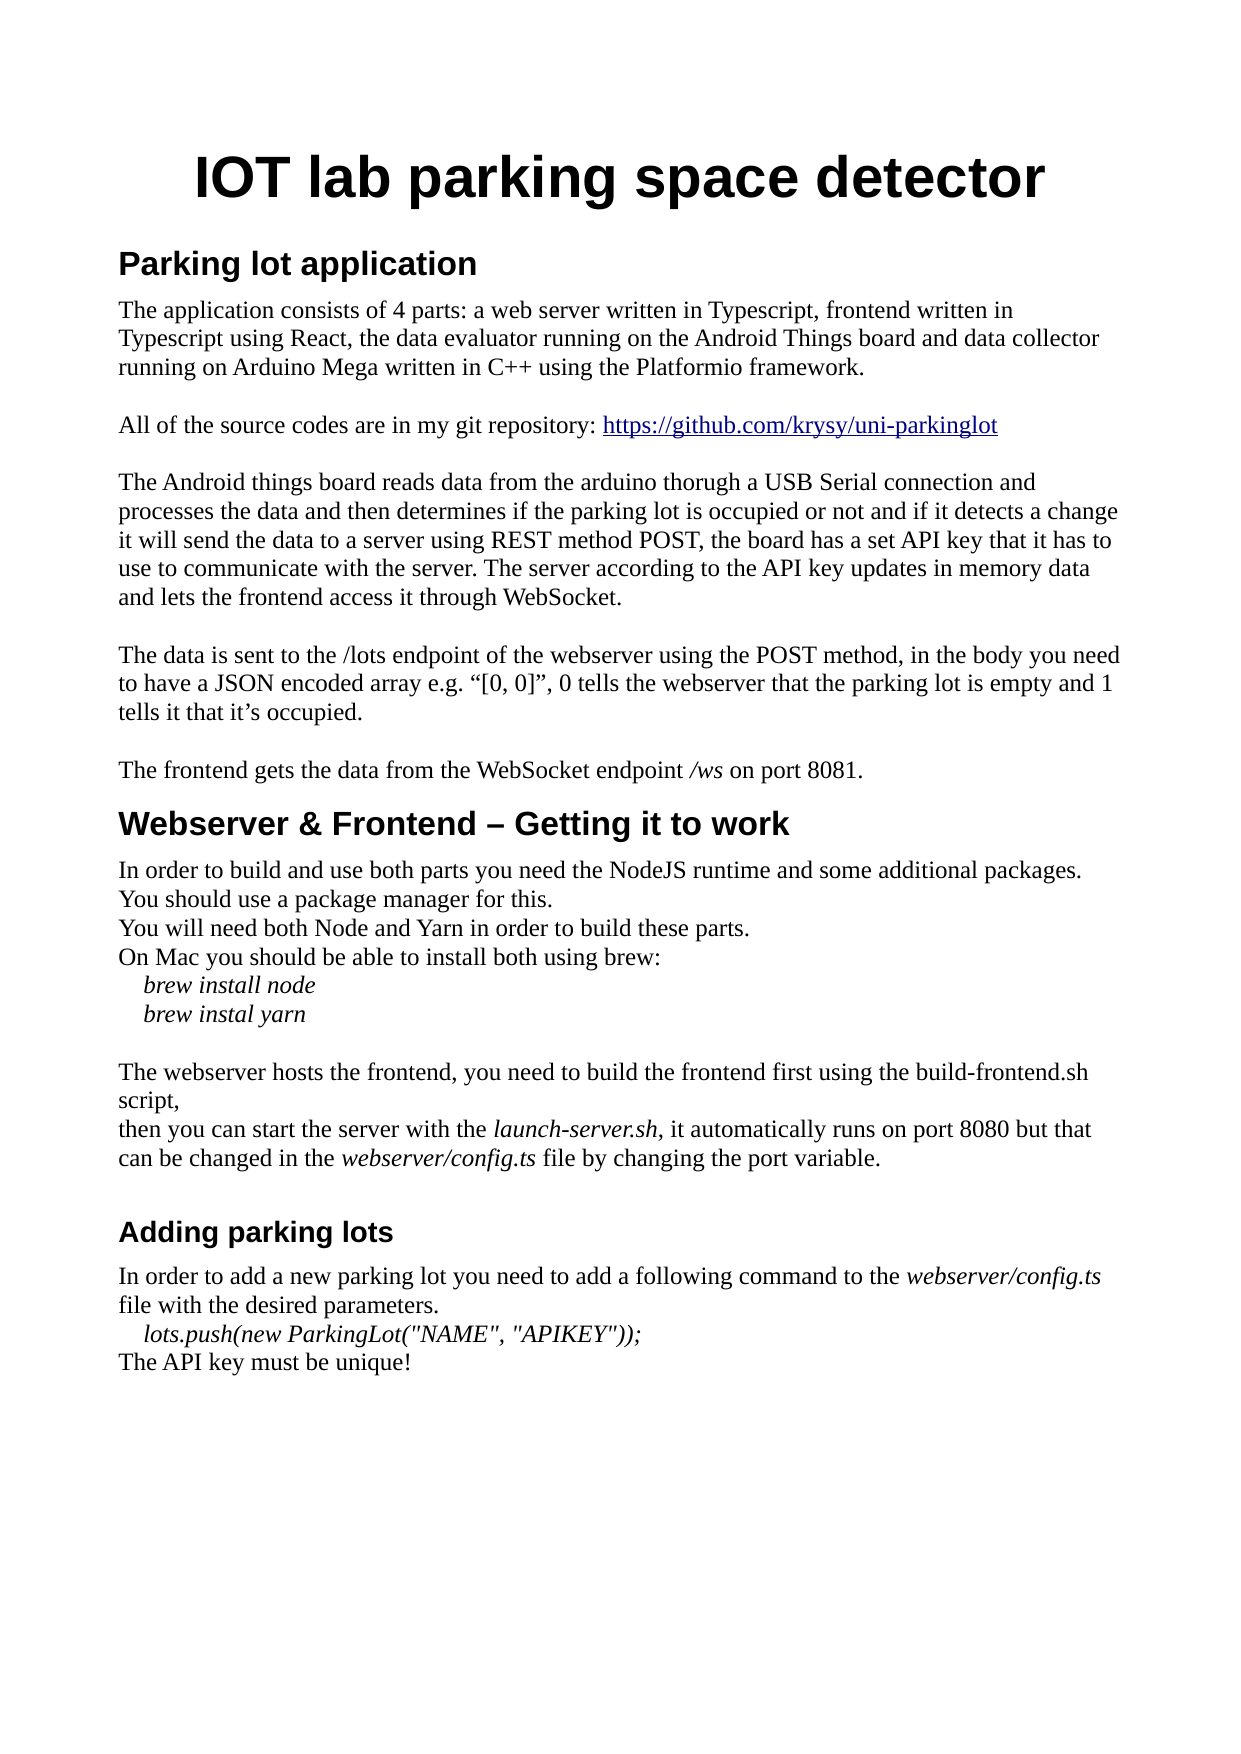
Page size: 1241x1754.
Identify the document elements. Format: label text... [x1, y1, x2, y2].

text The webserver hosts the frontend, you need to build the frontend first using the build-frontend.sh script, [118, 1057, 1122, 1114]
text The Android things board reads data from the arduino thorugh a USB Serial connection and processes the data and then determines if the parking lot is occupied or not and if it detects a change it will send the data to a server using REST method POST, the board has a set API key that it has to use to communicate with the server. The server according to the API key updates in memory data and lets the frontend access it through WebSocket. [118, 467, 1122, 611]
text In order to add a new parking lot you need to add a following command to the webserver/config.ts file with the desired parameters. [118, 1261, 1122, 1319]
subtitle Parking lot application [118, 243, 1122, 282]
text brew install node [118, 970, 1122, 999]
text All of the source codes are in my git repository: https://github.com/krysy/uni-parkinglot [118, 410, 1122, 438]
text then you can start the server with the launch-server.sh, it automatically runs on port 8080 but that can be changed in the webserver/config.ts file by changing the port variable. [118, 1114, 1122, 1172]
text The data is sent to the /lots endpoint of the webserver using the POST method, in the body you need to have a JSON encoded array e.g. “[0, 0]”, 0 tells the webserver that the parking lot is empty and 1 tells it that it’s occupied. [118, 640, 1122, 726]
text The application consists of 4 parts: a web server written in Typescript, frontend written in Typescript using React, the data evaluator running on the Android Things board and data collector running on Arduino Mega written in C++ using the Platformio framework. [118, 295, 1122, 381]
text In order to build and use both parts you need the NodeJS runtime and some additional packages. You should use a package manager for this. [118, 855, 1122, 913]
text On Mac you should be able to install both using brew: [118, 942, 1122, 970]
text lots.push(new ParkingLot("NAME", "APIKEY")); [118, 1319, 1122, 1347]
text You will need both Node and Yarn in order to build these parts. [118, 913, 1122, 942]
text The frontend gets the data from the WebSocket endpoint /ws on port 8081. [118, 755, 1122, 783]
text brew instal yarn [118, 999, 1122, 1028]
subtitle Adding parking lots [118, 1215, 1122, 1249]
text The API key must be unique! [118, 1347, 1122, 1376]
title IOT lab parking space detector [118, 143, 1122, 210]
subtitle Webserver & Frontend – Getting it to work [118, 804, 1122, 843]
